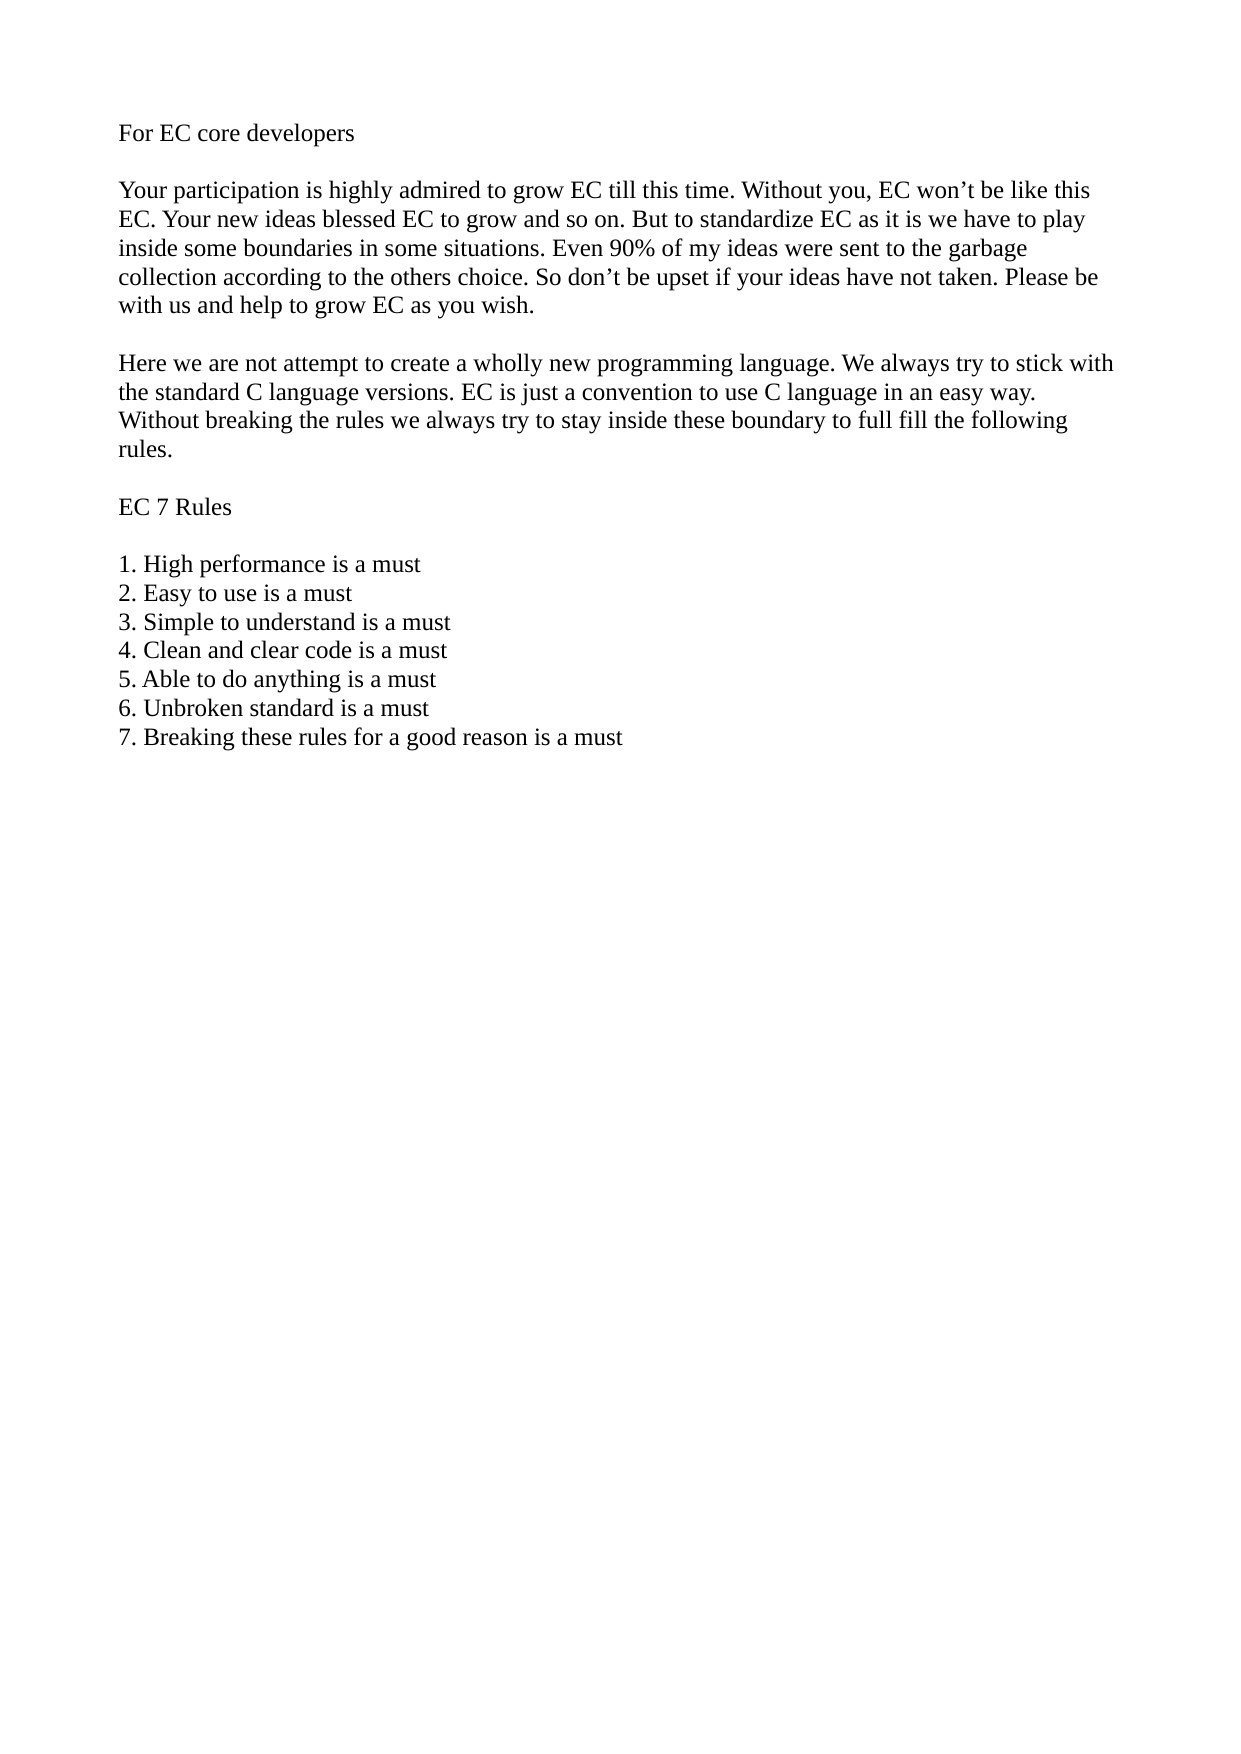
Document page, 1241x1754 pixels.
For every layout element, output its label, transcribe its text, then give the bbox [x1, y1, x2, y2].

text 7. Breaking these rules for a good reason is a must [118, 722, 1122, 751]
text 3. Simple to understand is a must [118, 607, 1122, 636]
text 2. Easy to use is a must [118, 578, 1122, 607]
text For EC core developers [118, 118, 1122, 147]
text 1. High performance is a must [118, 549, 1122, 578]
text Your participation is highly admired to grow EC till this time. Without you, EC won’t be like this EC. Your new ideas blessed EC to grow and so on. But to standardize EC as it is we have to play inside some boundaries in some situations. Even 90% of my ideas were sent to the garbage collection according to the others choice. So don’t be upset if your ideas have not taken. Please be with us and help to grow EC as you wish. [118, 176, 1122, 319]
text 4. Clean and clear code is a must [118, 636, 1122, 664]
text EC 7 Rules [118, 492, 1122, 521]
text 5. Able to do anything is a must [118, 664, 1122, 693]
text 6. Unbroken standard is a must [118, 693, 1122, 722]
text Here we are not attempt to create a wholly new programming language. We always try to stick with the standard C language versions. EC is just a convention to use C language in an easy way. Without breaking the rules we always try to stay inside these boundary to full fill the following rules. [118, 348, 1122, 463]
